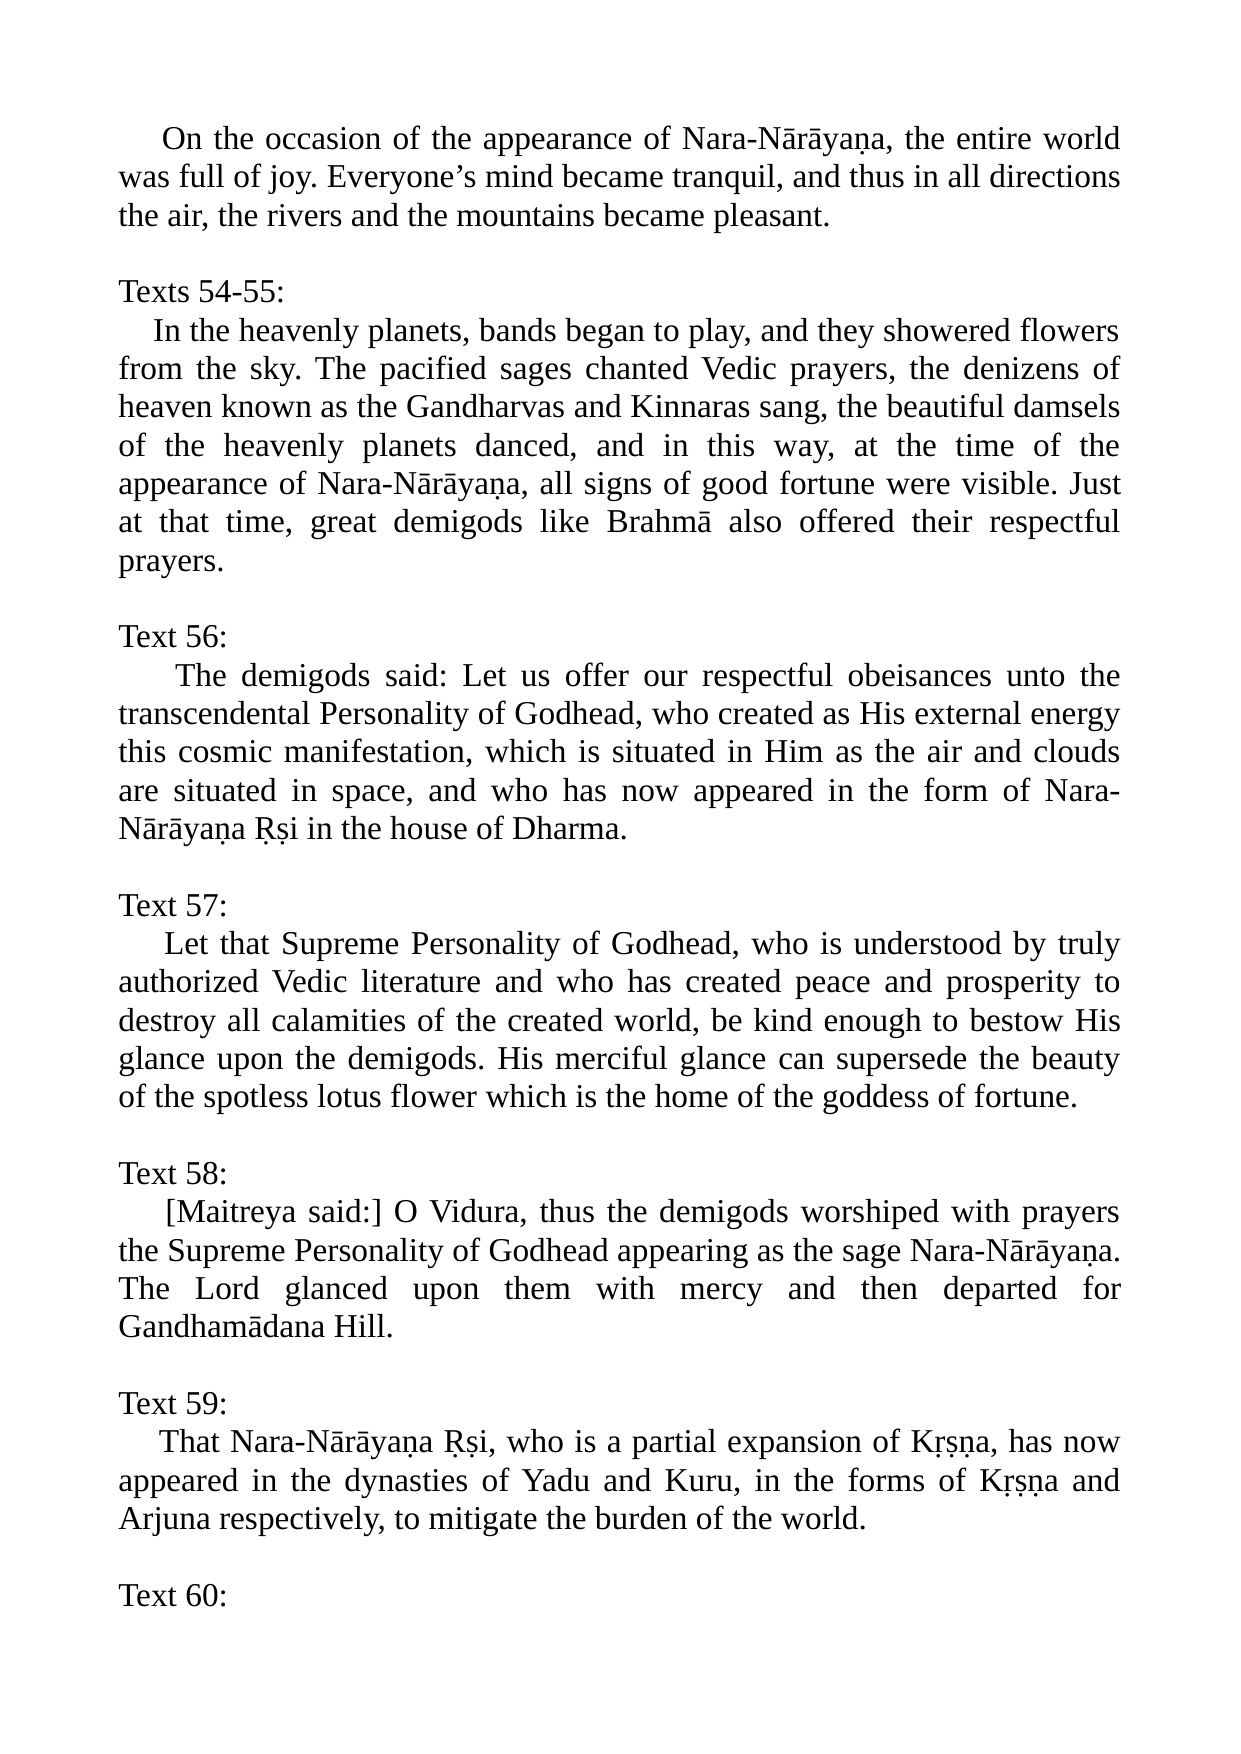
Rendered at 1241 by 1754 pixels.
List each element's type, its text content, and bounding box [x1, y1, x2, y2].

text The demigods said: Let us offer our respectful obeisances unto the transcendental Personality of Godhead, who created as His external energy this cosmic manifestation, which is situated in Him as the air and clouds are situated in space, and who has now appeared in the form of Nara-Nārāyaṇa Ṛṣi in the house of Dharma. [118, 655, 1122, 846]
text Text 59: [118, 1383, 1122, 1421]
text Let that Supreme Personality of Godhead, who is understood by truly authorized Vedic literature and who has created peace and prosperity to destroy all calamities of the created world, be kind enough to bestow His glance upon the demigods. His merciful glance can supersede the beauty of the spotless lotus flower which is the home of the goddess of fortune. [118, 923, 1122, 1115]
text That Nara-Nārāyaṇa Ṛṣi, who is a partial expansion of Kṛṣṇa, has now appeared in the dynasties of Yadu and Kuru, in the forms of Kṛṣṇa and Arjuna respectively, to mitigate the burden of the world. [118, 1421, 1122, 1536]
text Text 56: [118, 616, 1122, 655]
text Text 57: [118, 885, 1122, 923]
text Text 60: [118, 1575, 1122, 1613]
text Texts 54-55: [118, 271, 1122, 310]
text On the occasion of the appearance of Nara-Nārāyaṇa, the entire world was full of joy. Everyone’s mind became tranquil, and thus in all directions the air, the rivers and the mountains became pleasant. [118, 118, 1122, 233]
text In the heavenly planets, bands began to play, and they showered flowers from the sky. The pacified sages chanted Vedic prayers, the denizens of heaven known as the Gandharvas and Kinnaras sang, the beautiful damsels of the heavenly planets danced, and in this way, at the time of the appearance of Nara-Nārāyaṇa, all signs of good fortune were visible. Just at that time, great demigods like Brahmā also offered their respectful prayers. [118, 310, 1122, 578]
text Text 58: [118, 1153, 1122, 1191]
text [Maitreya said:] O Vidura, thus the demigods worshiped with prayers the Supreme Personality of Godhead appearing as the sage Nara-Nārāyaṇa. The Lord glanced upon them with mercy and then departed for Gandhamādana Hill. [118, 1191, 1122, 1345]
